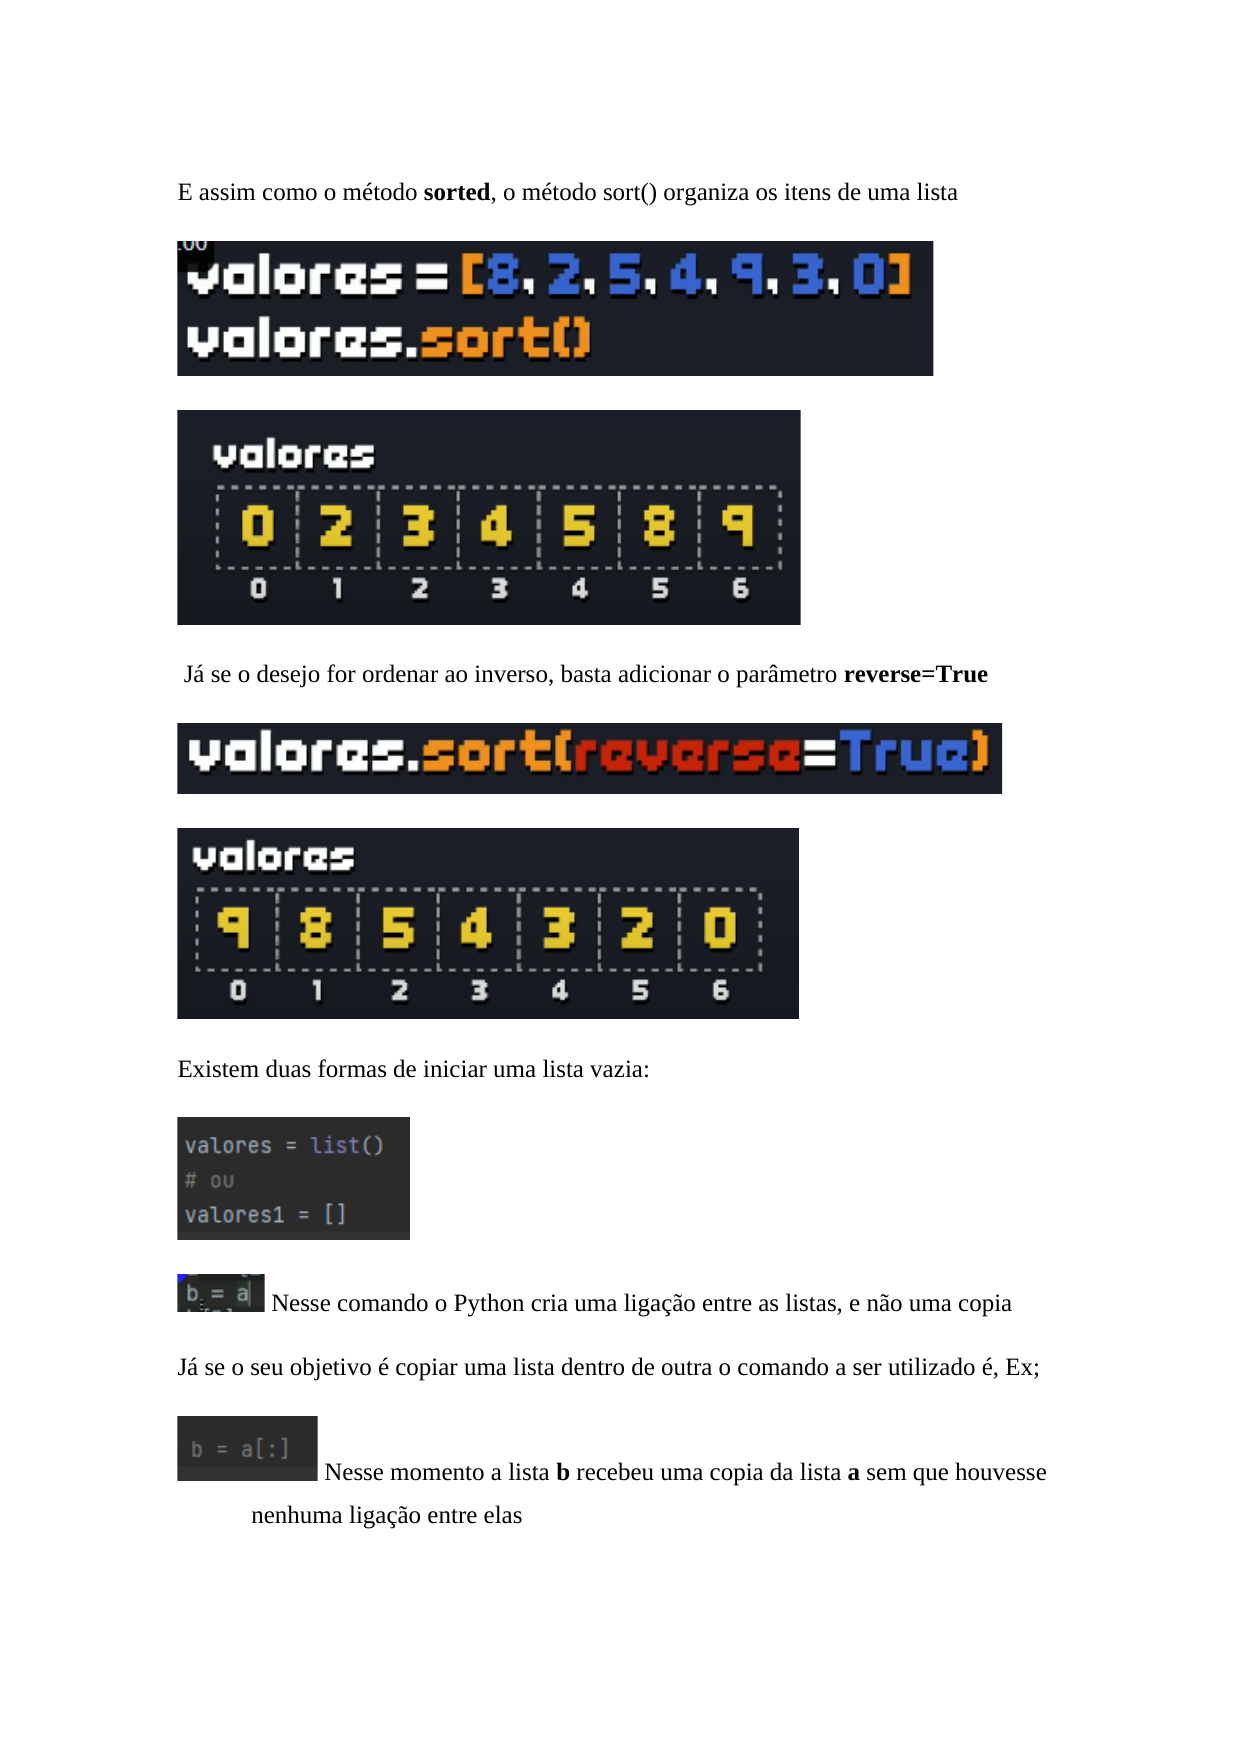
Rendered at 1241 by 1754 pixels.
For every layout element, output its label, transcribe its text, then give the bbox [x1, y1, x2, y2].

picture [177, 410, 801, 625]
picture [177, 1117, 410, 1240]
text Nesse momento a lista b recebeu uma copia da lista a sem que houvesse nenhuma ligação entre elas [177, 1416, 1122, 1529]
picture [177, 1274, 265, 1312]
text Nesse comando o Python cria uma ligação entre as listas, e não uma copia [177, 1274, 1122, 1317]
text Já se o seu objetivo é copiar uma lista dentro de outra o comando a ser utilizado é, Ex; [177, 1352, 1122, 1381]
text E assim como o método sorted, o método sort() organiza os itens de uma lista [177, 177, 1122, 206]
text Existem duas formas de iniciar uma lista vazia: [177, 1054, 1122, 1082]
text Já se o desejo for ordenar ao inverso, basta adicionar o parâmetro reverse=True [177, 659, 1122, 688]
picture [177, 723, 1003, 794]
picture [177, 1416, 318, 1481]
picture [177, 828, 799, 1019]
picture [177, 241, 934, 376]
